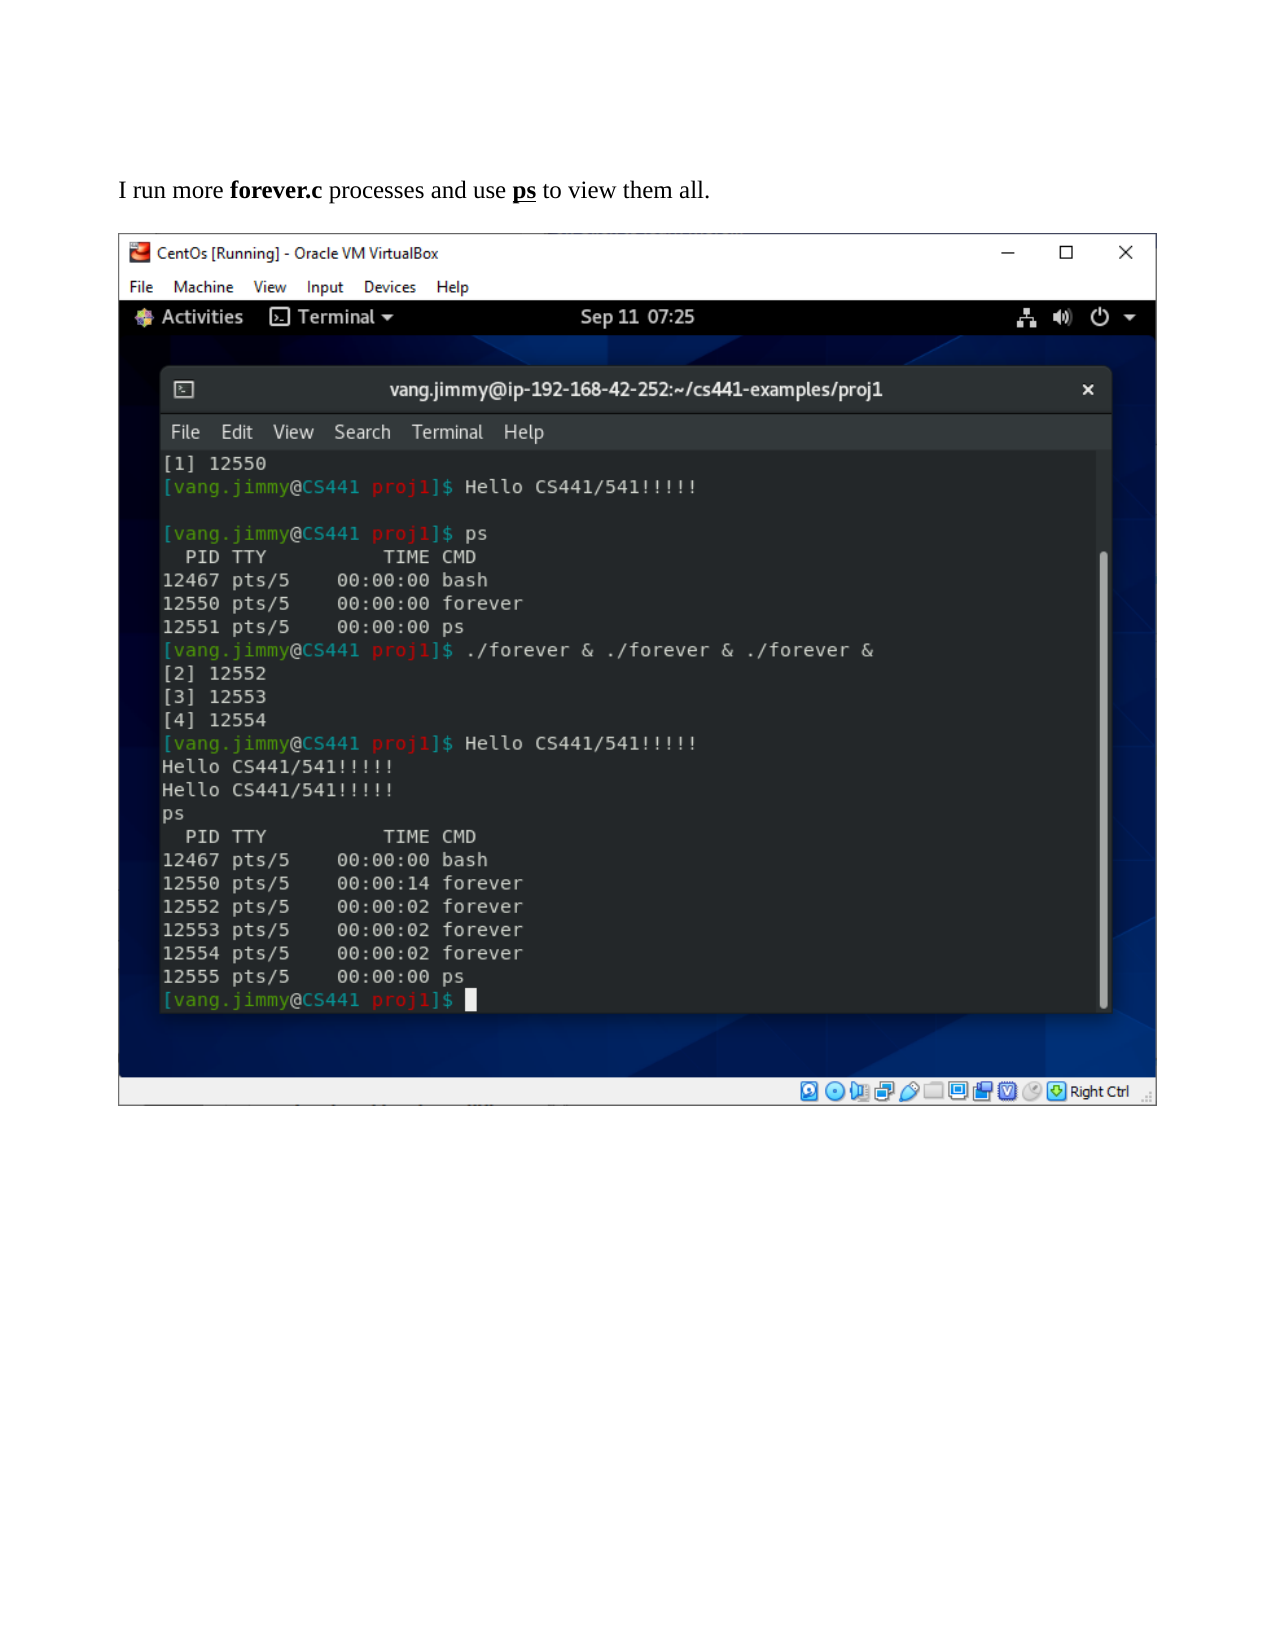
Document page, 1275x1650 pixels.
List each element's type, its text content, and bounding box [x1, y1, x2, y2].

text I run more forever.c processes and use ps to view them all. [118, 176, 1157, 204]
picture [118, 233, 1157, 1106]
